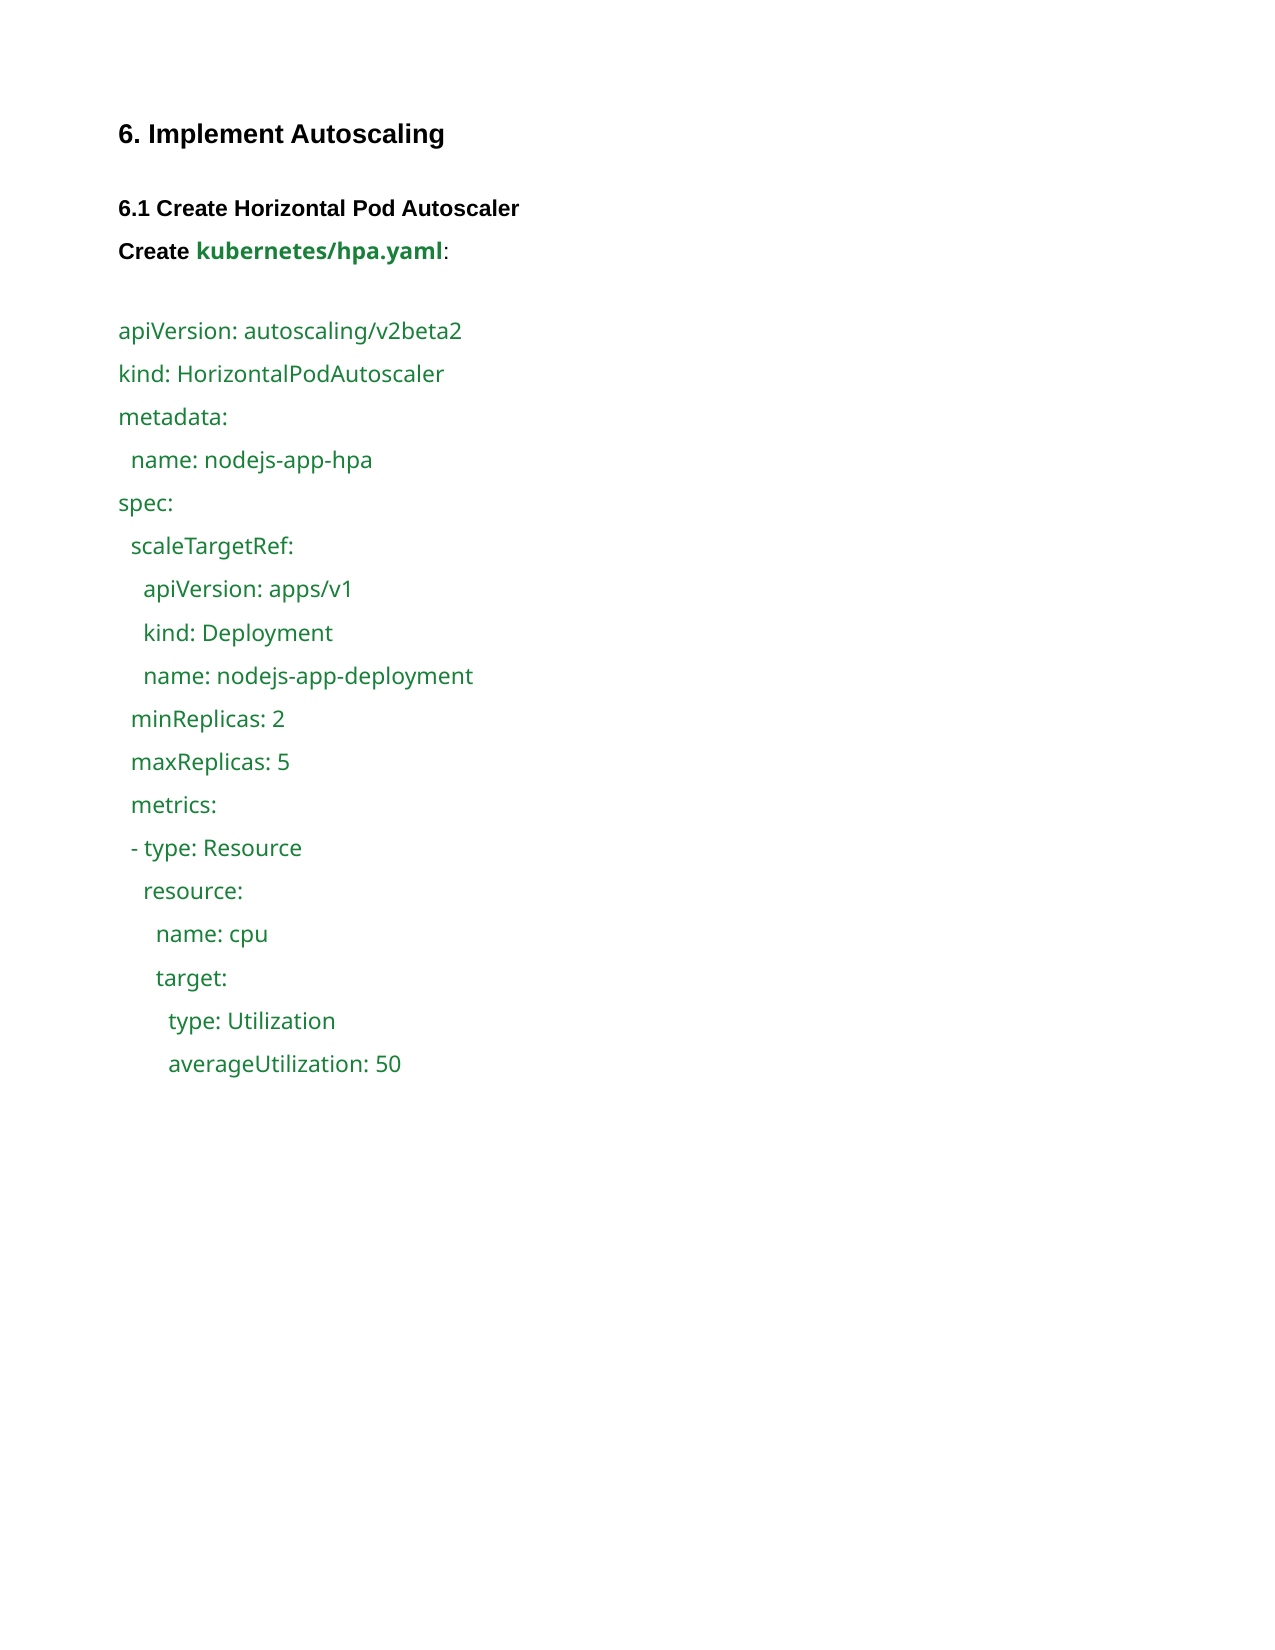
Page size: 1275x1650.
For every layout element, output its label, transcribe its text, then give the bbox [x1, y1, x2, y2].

text apiVersion: apps/v1 [118, 573, 1157, 604]
text maxReplicas: 5 [118, 746, 1157, 777]
text kind: Deployment [118, 616, 1157, 648]
text minReplicas: 2 [118, 703, 1157, 734]
text name: nodejs-app-hpa [118, 444, 1157, 475]
text - type: Resource [118, 832, 1157, 863]
text averageUtilization: 50 [118, 1048, 1157, 1079]
text metadata: [118, 401, 1157, 432]
text name: cpu [118, 918, 1157, 949]
text Create kubernetes/hpa.yaml: apiVersion: autoscaling/v2beta2 [118, 235, 1157, 346]
text kind: HorizontalPodAutoscaler [118, 358, 1157, 389]
text target: [118, 961, 1157, 993]
subtitle 6. Implement Autoscaling [118, 118, 1157, 149]
text scaleTargetRef: [118, 530, 1157, 561]
text spec: [118, 487, 1157, 518]
text type: Utilization [118, 1004, 1157, 1036]
subtitle 6.1 Create Horizontal Pod Autoscaler [118, 194, 1157, 221]
text resource: [118, 875, 1157, 906]
text metrics: [118, 789, 1157, 820]
text name: nodejs-app-deployment [118, 659, 1157, 691]
